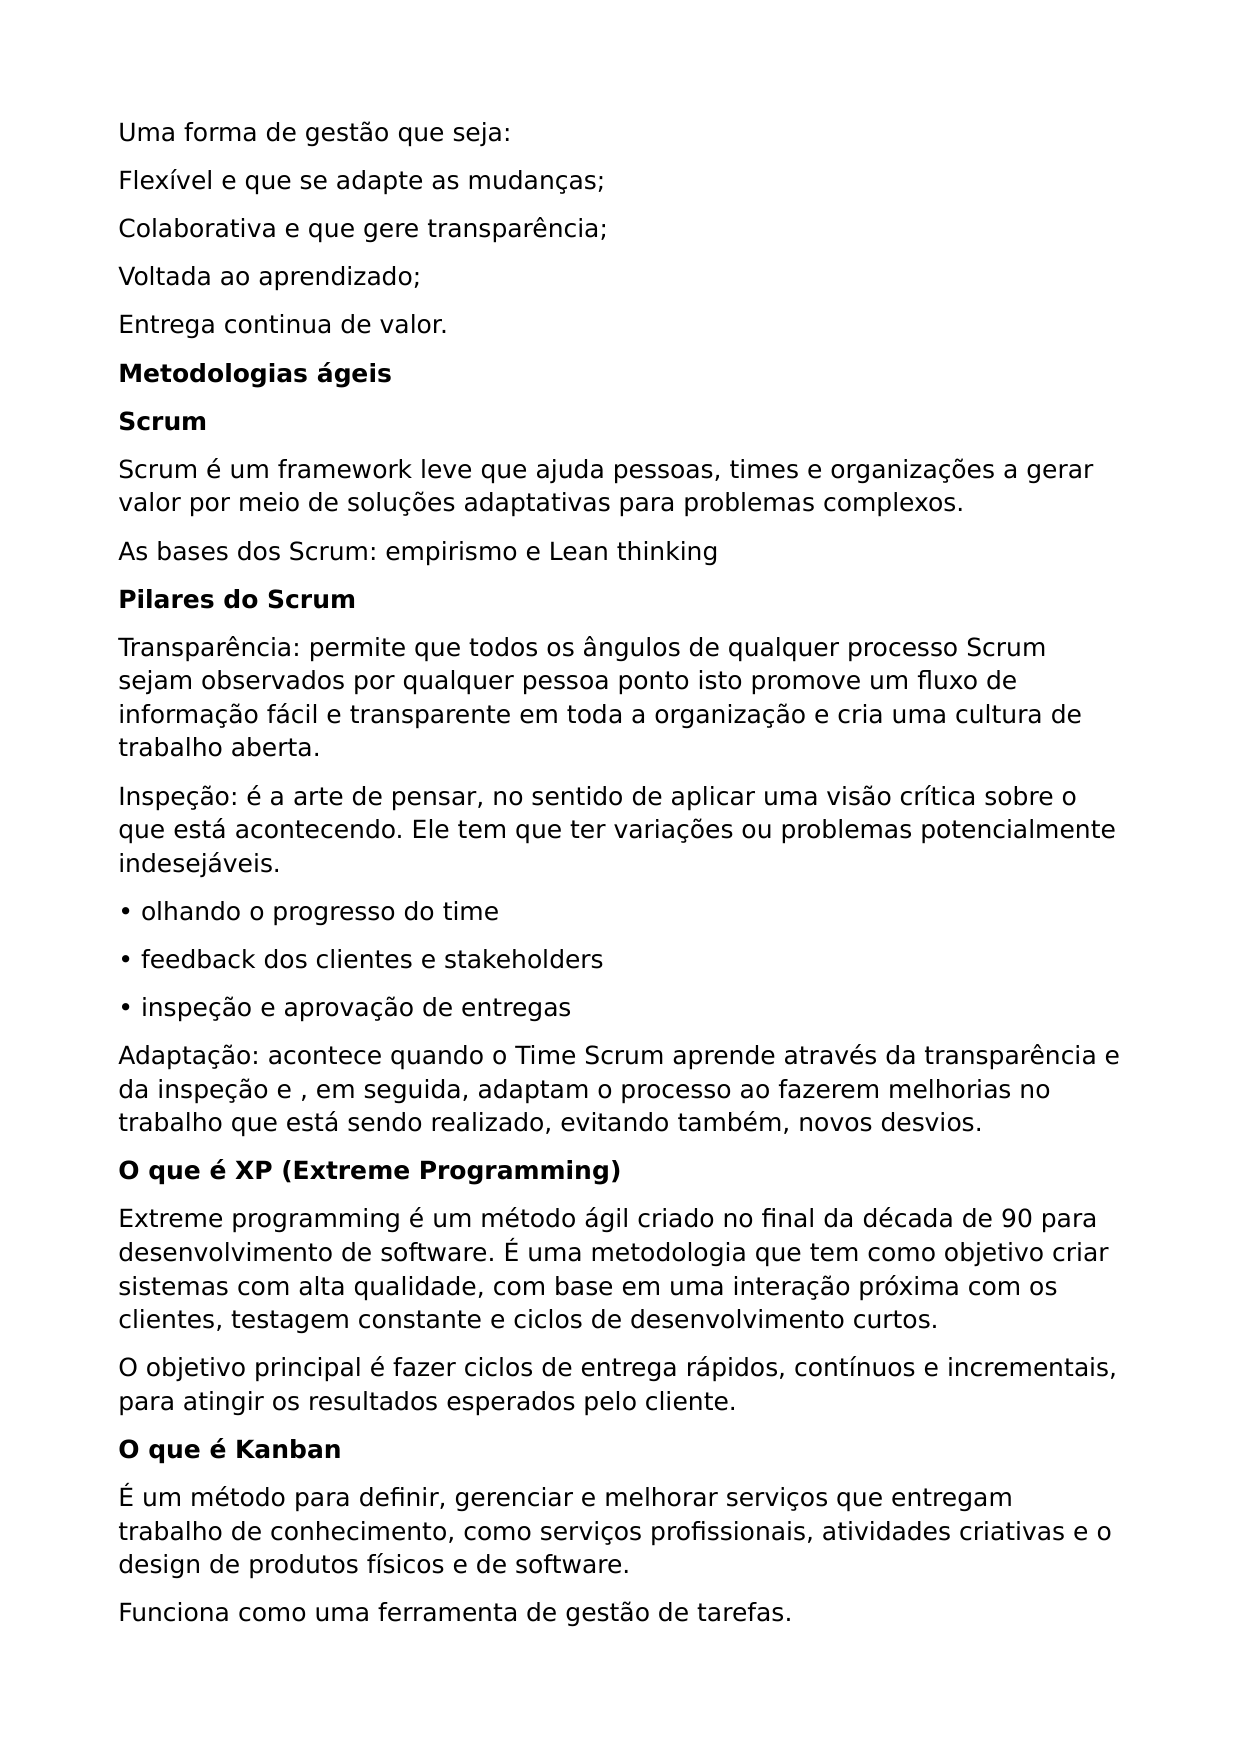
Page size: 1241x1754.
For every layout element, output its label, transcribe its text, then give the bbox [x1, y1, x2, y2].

text Entrega continua de valor. [118, 311, 1122, 340]
text Colaborativa e que gere transparência; [118, 214, 1122, 243]
text Extreme programming é um método ágil criado no final da década de 90 para desenvolvimento de software. É uma metodologia que tem como objetivo criar sistemas com alta qualidade, com base em uma interação próxima com os clientes, testagem constante e ciclos de desenvolvimento curtos. [118, 1204, 1122, 1334]
text Scrum é um framework leve que ajuda pessoas, times e organizações a gerar valor por meio de soluções adaptativas para problemas complexos. [118, 455, 1122, 518]
text • inspeção e aprovação de entregas [118, 993, 1122, 1022]
text O objetivo principal é fazer ciclos de entrega rápidos, contínuos e incrementais, para atingir os resultados esperados pelo cliente. [118, 1353, 1122, 1416]
text Uma forma de gestão que seja: [118, 118, 1122, 147]
text Adaptação: acontece quando o Time Scrum aprende através da transparência e da inspeção e , em seguida, adaptam o processo ao fazerem melhorias no trabalho que está sendo realizado, evitando também, novos desvios. [118, 1041, 1122, 1137]
text Scrum [118, 407, 1122, 436]
text Metodologias ágeis [118, 359, 1122, 388]
text É um método para definir, gerenciar e melhorar serviços que entregam trabalho de conhecimento, como serviços profissionais, atividades criativas e o design de produtos físicos e de software. [118, 1483, 1122, 1579]
text Funciona como uma ferramenta de gestão de tarefas. [118, 1598, 1122, 1627]
text O que é Kanban [118, 1435, 1122, 1464]
text • olhando o progresso do time [118, 897, 1122, 926]
text Pilares do Scrum [118, 585, 1122, 614]
text Transparência: permite que todos os ângulos de qualquer processo Scrum sejam observados por qualquer pessoa ponto isto promove um fluxo de informação fácil e transparente em toda a organização e cria uma cultura de trabalho aberta. [118, 633, 1122, 763]
text O que é XP (Extreme Programming) [118, 1156, 1122, 1186]
text Voltada ao aprendizado; [118, 262, 1122, 292]
text Inspeção: é a arte de pensar, no sentido de aplicar uma visão crítica sobre o que está acontecendo. Ele tem que ter variações ou problemas potencialmente indesejáveis. [118, 782, 1122, 878]
text • feedback dos clientes e stakeholders [118, 945, 1122, 974]
text Flexível e que se adapte as mudanças; [118, 166, 1122, 195]
text As bases dos Scrum: empirismo e Lean thinking [118, 537, 1122, 566]
